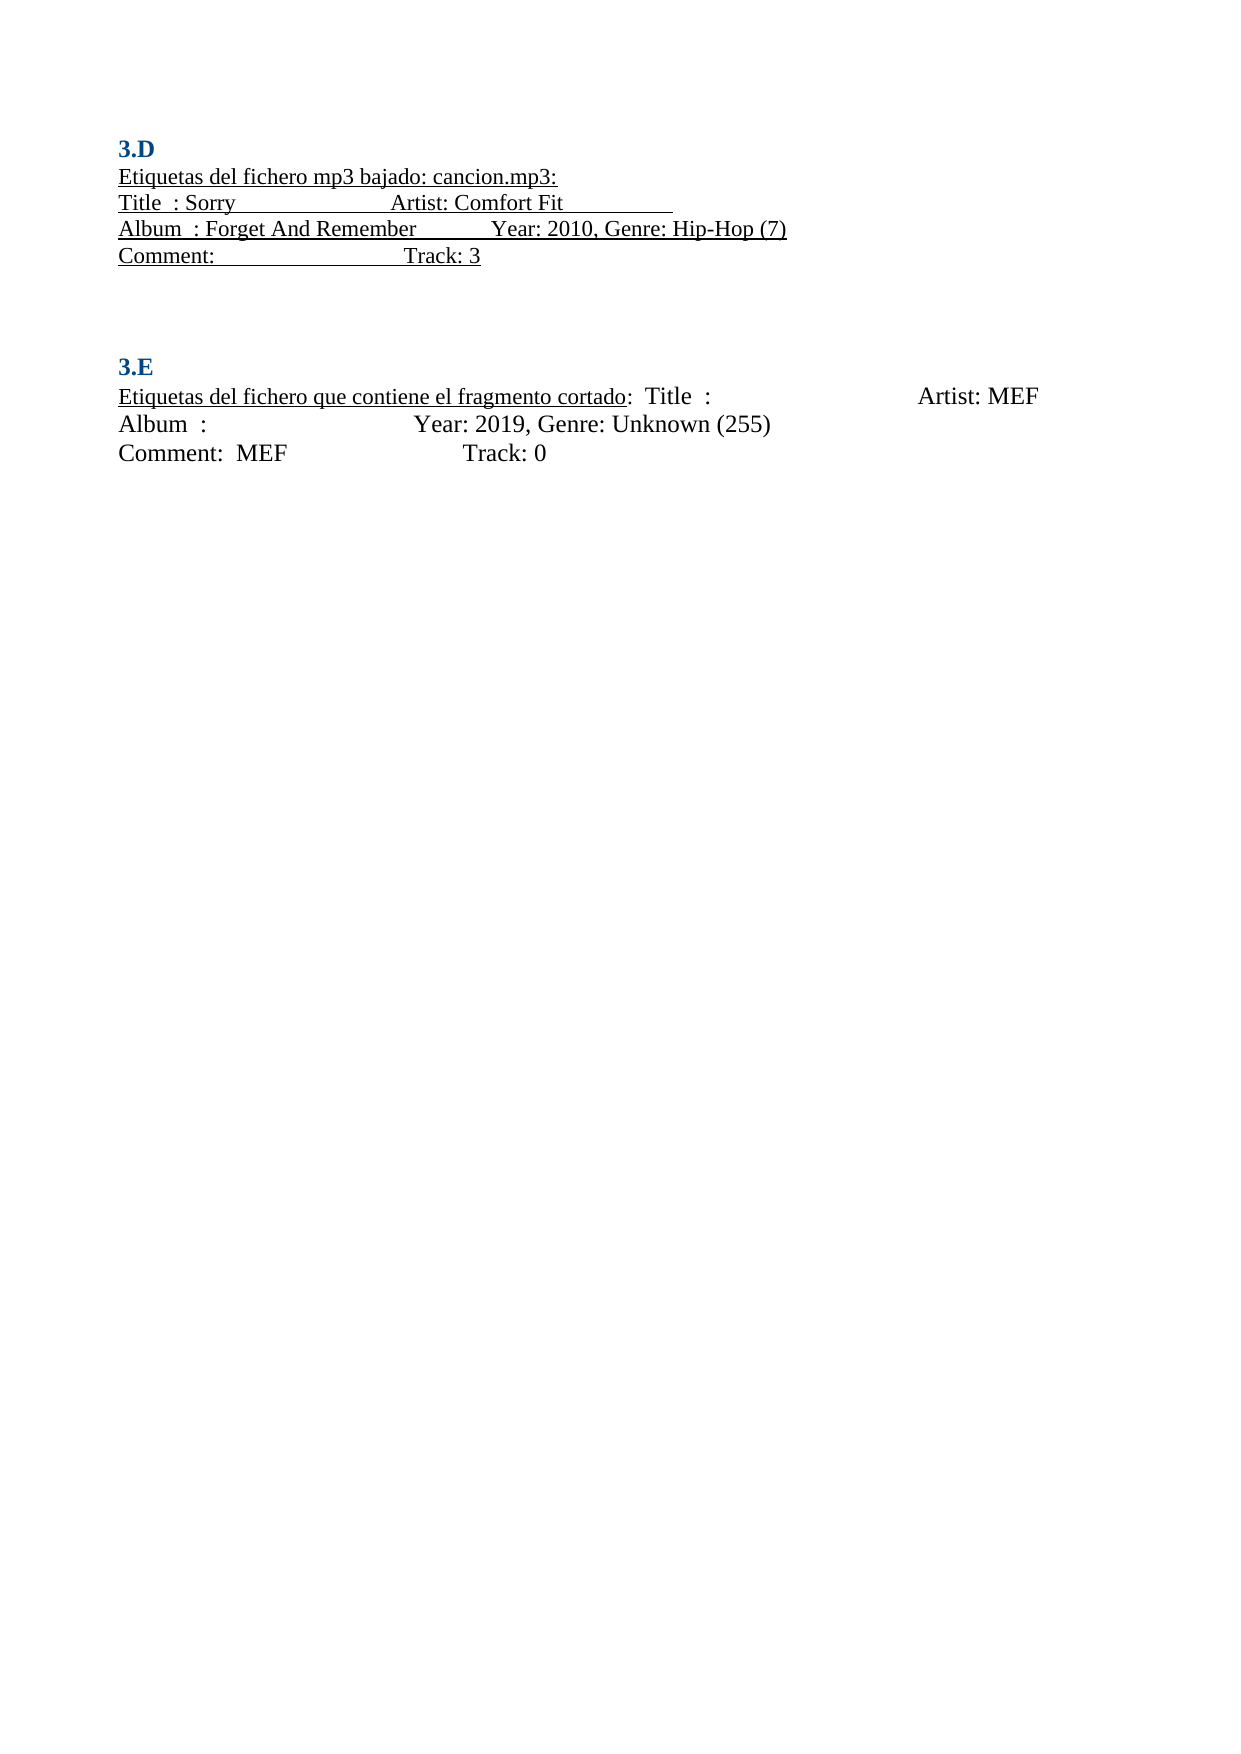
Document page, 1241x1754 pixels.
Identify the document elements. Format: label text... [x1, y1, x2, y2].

table_header 3.D Etiquetas del fichero mp3 bajado: cancion.mp3: Title : Sorry Artist: Comfort Fit Album : Forget And Remember Year: 2010, Genre: Hip-Hop (7) Comment: Track: 3 [118, 134, 1134, 294]
table_header 3.E Etiquetas del fichero que contiene el fragmento cortado: Title : Artist: MEF Album : Year: 2019, Genre: Unknown (255) Comment: MEF Track: 0 [118, 352, 1134, 524]
